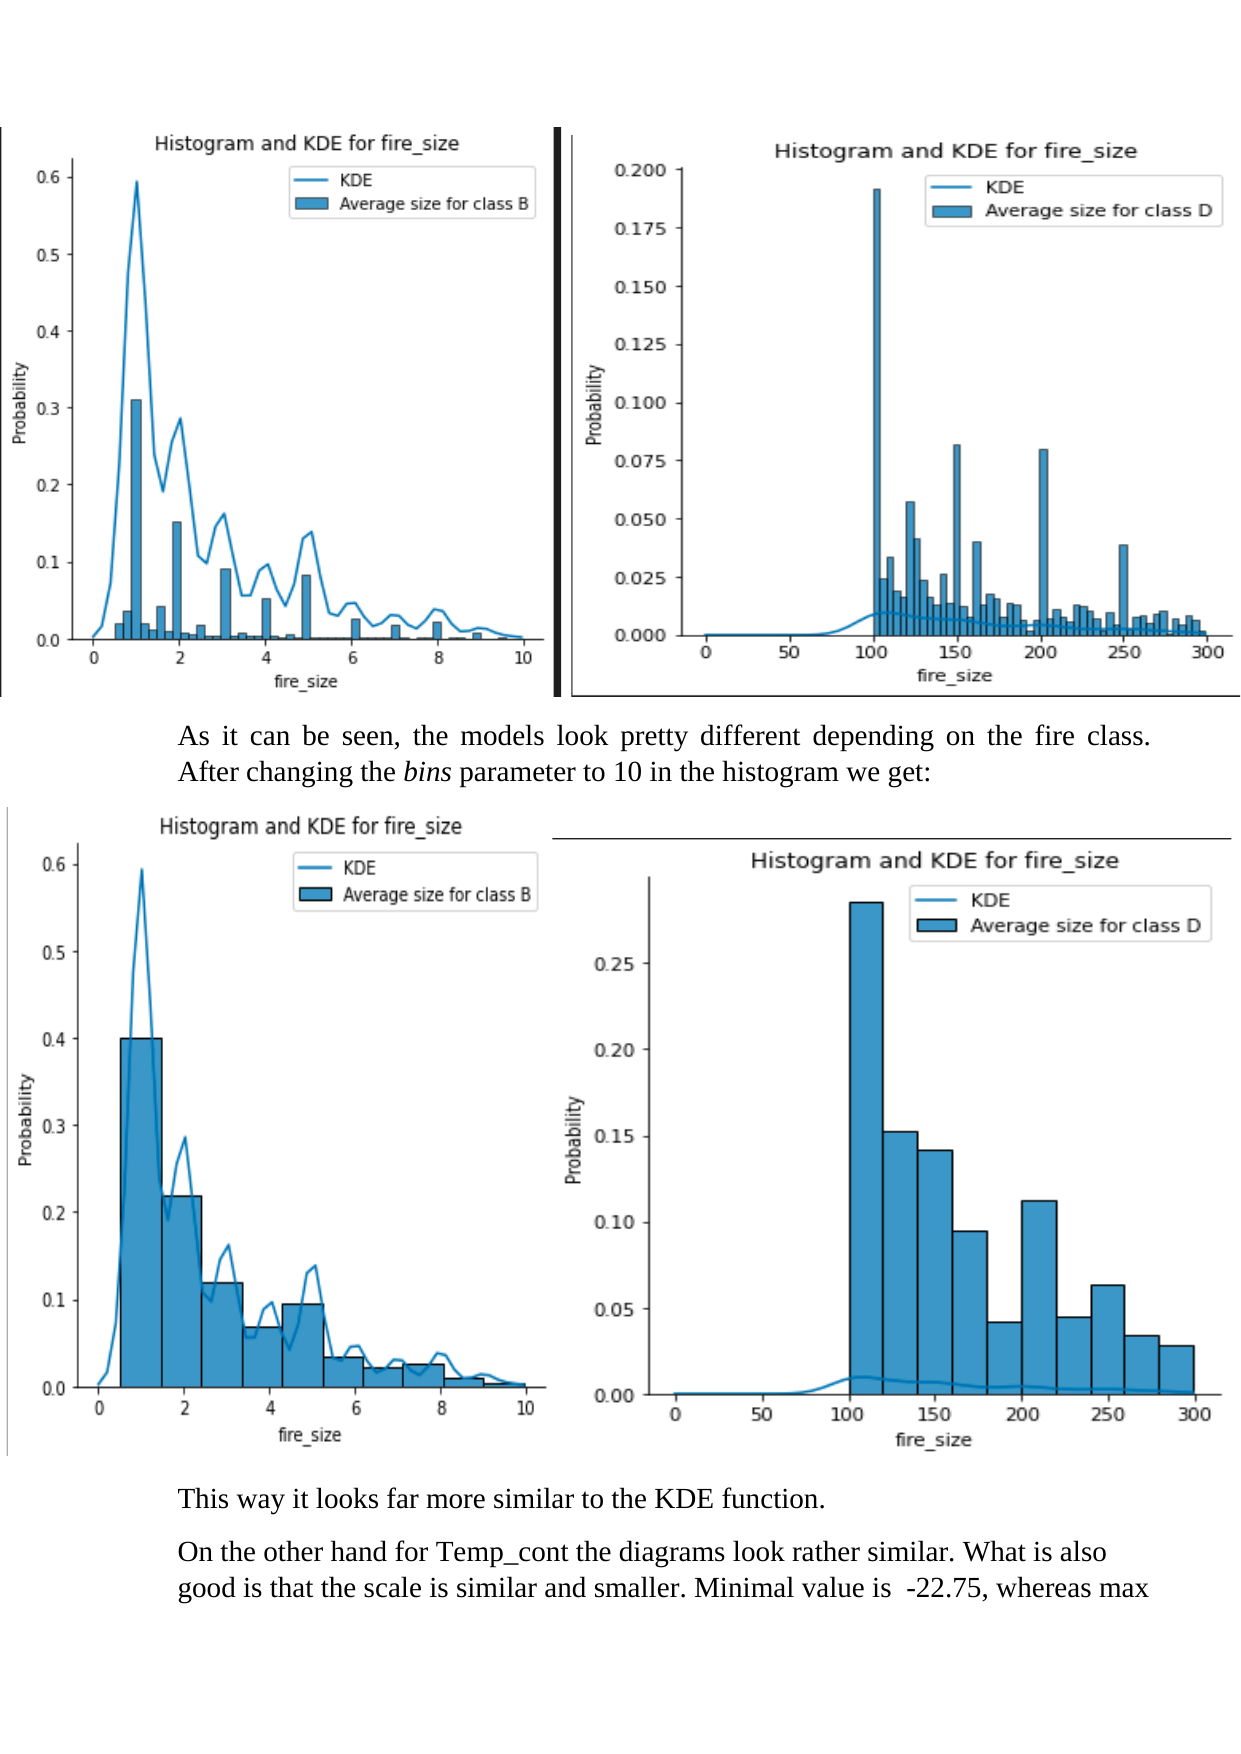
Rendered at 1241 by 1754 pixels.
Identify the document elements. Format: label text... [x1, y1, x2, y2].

picture [6, 807, 1232, 1460]
text On the other hand for Temp_cont the diagrams look rather similar. What is also good is that the scale is similar and smaller. Minimal value is -22.75, whereas max [177, 1534, 1152, 1603]
picture [571, 135, 1241, 697]
picture [0, 127, 562, 697]
text This way it looks far more similar to the KDE function. [177, 1456, 1152, 1514]
text As it can be seen, the models look pretty different depending on the fire class. After changing the bins parameter to 10 in the histogram we get: [177, 171, 1152, 788]
